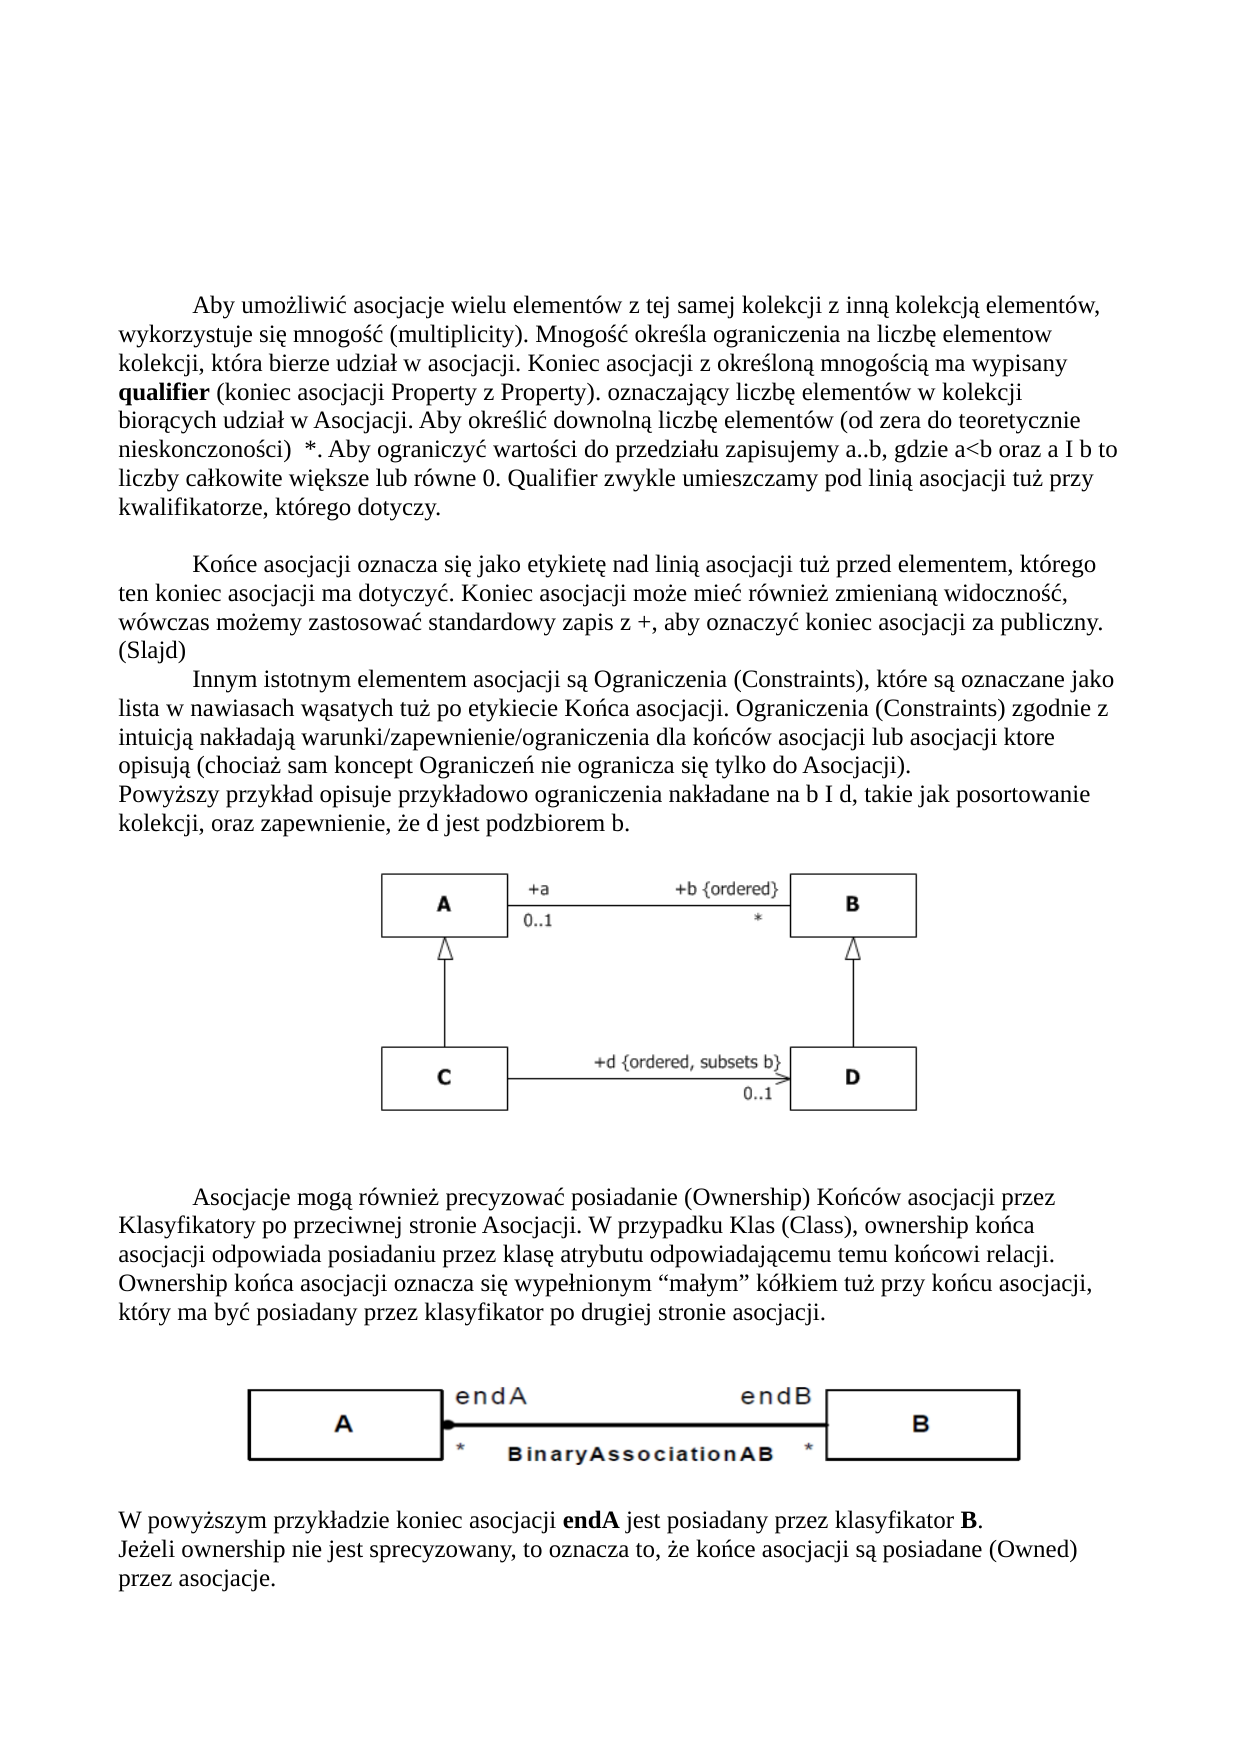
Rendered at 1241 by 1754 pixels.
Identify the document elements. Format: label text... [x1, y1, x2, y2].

text Innym istotnym elementem asocjacji są Ograniczenia (Constraints), które są oznaczane jako lista w nawiasach wąsatych tuż po etykiecie Końca asocjacji. Ograniczenia (Constraints) zgodnie z intuicją nakładają warunki/zapewnienie/ograniczenia dla końców asocjacji lub asocjacji ktore opisują (chociaż sam koncept Ograniczeń nie ogranicza się tylko do Asocjacji). [118, 664, 1122, 779]
picture [304, 850, 1035, 1128]
text Jeżeli ownership nie jest sprecyzowany, to oznacza to, że końce asocjacji są posiadane (Owned) przez asocjacje. [118, 1534, 1122, 1591]
text W powyższym przykładzie koniec asocjacji endA jest posiadany przez klasyfikator B. [118, 1505, 1122, 1534]
text Ownership końca asocjacji oznacza się wypełnionym “małym” kółkiem tuż przy końcu asocjacji, który ma być posiadany przez klasyfikator po drugiej stronie asocjacji. [118, 1268, 1122, 1326]
text Aby umożliwić asocjacje wielu elementów z tej samej kolekcji z inną kolekcją elementów, wykorzystuje się mnogość (multiplicity). Mnogość określa ograniczenia na liczbę elementow kolekcji, która bierze udział w asocjacji. Koniec asocjacji z określoną mnogością ma wypisany qualifier (koniec asocjacji Property z Property). oznaczający liczbę elementów w kolekcji biorących udział w Asocjacji. Aby określić downolną liczbę elementów (od zera do teoretycznie nieskonczoności) *. Aby ograniczyć wartości do przedziału zapisujemy a..b, gdzie a<b oraz a I b to liczby całkowite większe lub równe 0. Qualifier zwykle umieszczamy pod linią asocjacji tuż przy kwalifikatorze, którego dotyczy. [118, 291, 1122, 521]
text Asocjacje mogą również precyzować posiadanie (Ownership) Końców asocjacji przez Klasyfikatory po przeciwnej stronie Asocjacji. W przypadku Klas (Class), ownership końca asocjacji odpowiada posiadaniu przez klasę atrybutu odpowiadającemu temu końcowi relacji. [118, 1182, 1122, 1268]
text Końce asocjacji oznacza się jako etykietę nad linią asocjacji tuż przed elementem, którego ten koniec asocjacji ma dotyczyć. Koniec asocjacji może mieć również zmienianą widoczność, wówczas możemy zastosować standardowy zapis z +, aby oznaczyć koniec asocjacji za publiczny. [118, 549, 1122, 636]
text (Slajd) [118, 636, 1122, 664]
text Powyższy przykład opisuje przykładowo ograniczenia nakładane na b I d, takie jak posortowanie kolekcji, oraz zapewnienie, że d jest podzbiorem b. [118, 779, 1122, 837]
picture [213, 1362, 1061, 1477]
